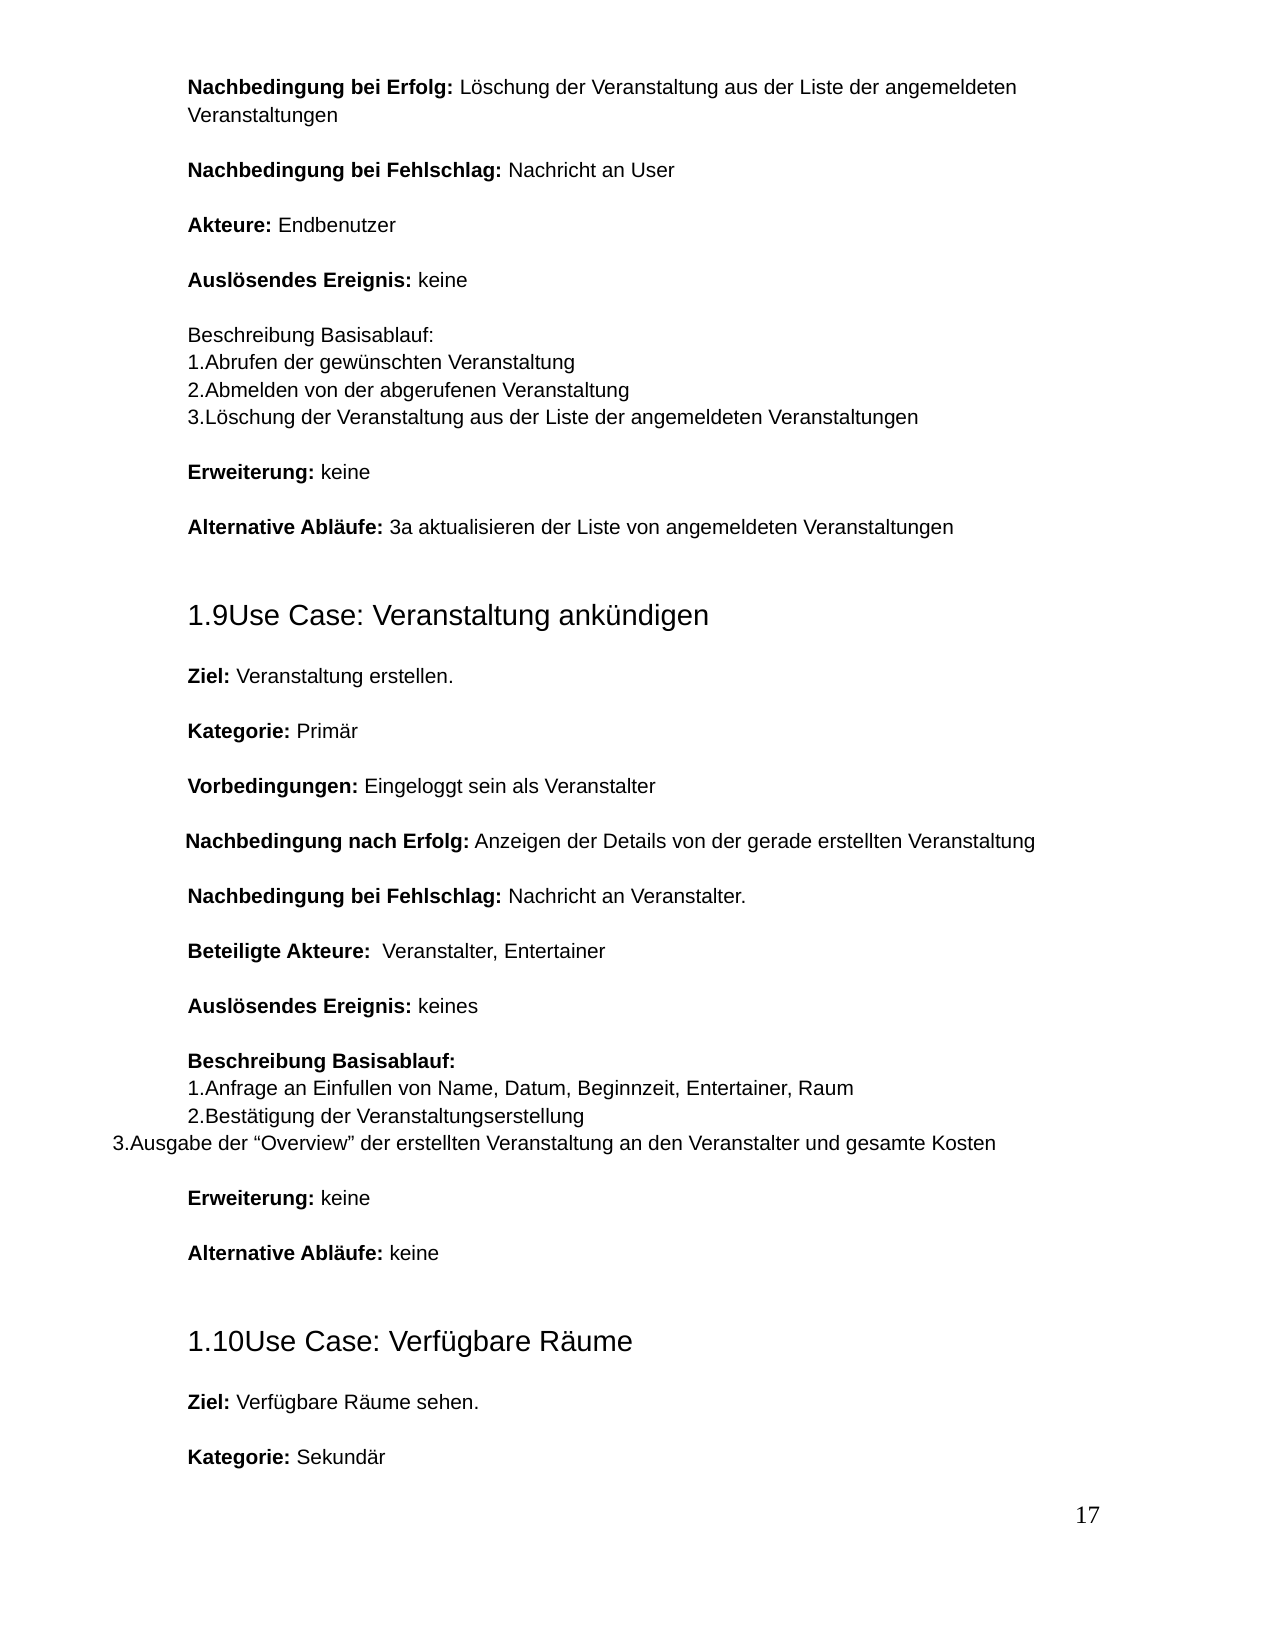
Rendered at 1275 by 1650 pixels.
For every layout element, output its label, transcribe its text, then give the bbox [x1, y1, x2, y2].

list Anfrage an Einfullen von Name, Datum, Beginnzeit, Entertainer, Raum [187, 1076, 1087, 1100]
text Erweiterung: keine [187, 1186, 1087, 1210]
text Beteiligte Akteure: Veranstalter, Entertainer [187, 938, 1087, 962]
text Nachbedingung bei Erfolg: Löschung der Veranstaltung aus der Liste der angemeldeten Veranstaltungen [187, 75, 1087, 126]
text Nachbedingung bei Fehlschlag: Nachricht an User [187, 157, 1087, 181]
list Ausgabe der “Overview” der erstellten Veranstaltung an den Veranstalter und gesamte Kosten [112, 1131, 1087, 1155]
text Vorbedingungen: Eingeloggt sein als Veranstalter [187, 773, 1087, 797]
text Ziel: Verfügbare Räume sehen. [187, 1389, 1087, 1413]
text Beschreibung Basisablauf: [187, 1048, 1087, 1072]
text Kategorie: Primär [187, 718, 1087, 742]
text Nachbedingung bei Fehlschlag: Nachricht an Veranstalter. [187, 883, 1087, 907]
text Alternative Abläufe: keine [187, 1241, 1087, 1265]
list Use Case: Veranstaltung ankündigen [187, 597, 1087, 631]
text Auslösendes Ereignis: keine [187, 267, 1087, 291]
list Löschung der Veranstaltung aus der Liste der angemeldeten Veranstaltungen [187, 405, 1087, 429]
text Kategorie: Sekundär [187, 1444, 1087, 1468]
list Bestätigung der Veranstaltungserstellung [187, 1103, 1087, 1127]
text Nachbedingung nach Erfolg: Anzeigen der Details von der gerade erstellten Veranstaltung [185, 828, 1087, 852]
text Auslösendes Ereignis: keines [187, 993, 1087, 1017]
text Beschreibung Basisablauf: [187, 322, 1087, 346]
list Abmelden von der abgerufenen Veranstaltung [187, 377, 1087, 401]
text Erweiterung: keine [187, 460, 1087, 484]
list Abrufen der gewünschten Veranstaltung [187, 350, 1087, 374]
text Alternative Abläufe: 3a aktualisieren der Liste von angemeldeten Veranstaltungen [187, 515, 1087, 539]
list Use Case: Verfügbare Räume [187, 1323, 1087, 1357]
text Ziel: Veranstaltung erstellen. [187, 663, 1087, 687]
text Akteure: Endbenutzer [187, 212, 1087, 236]
